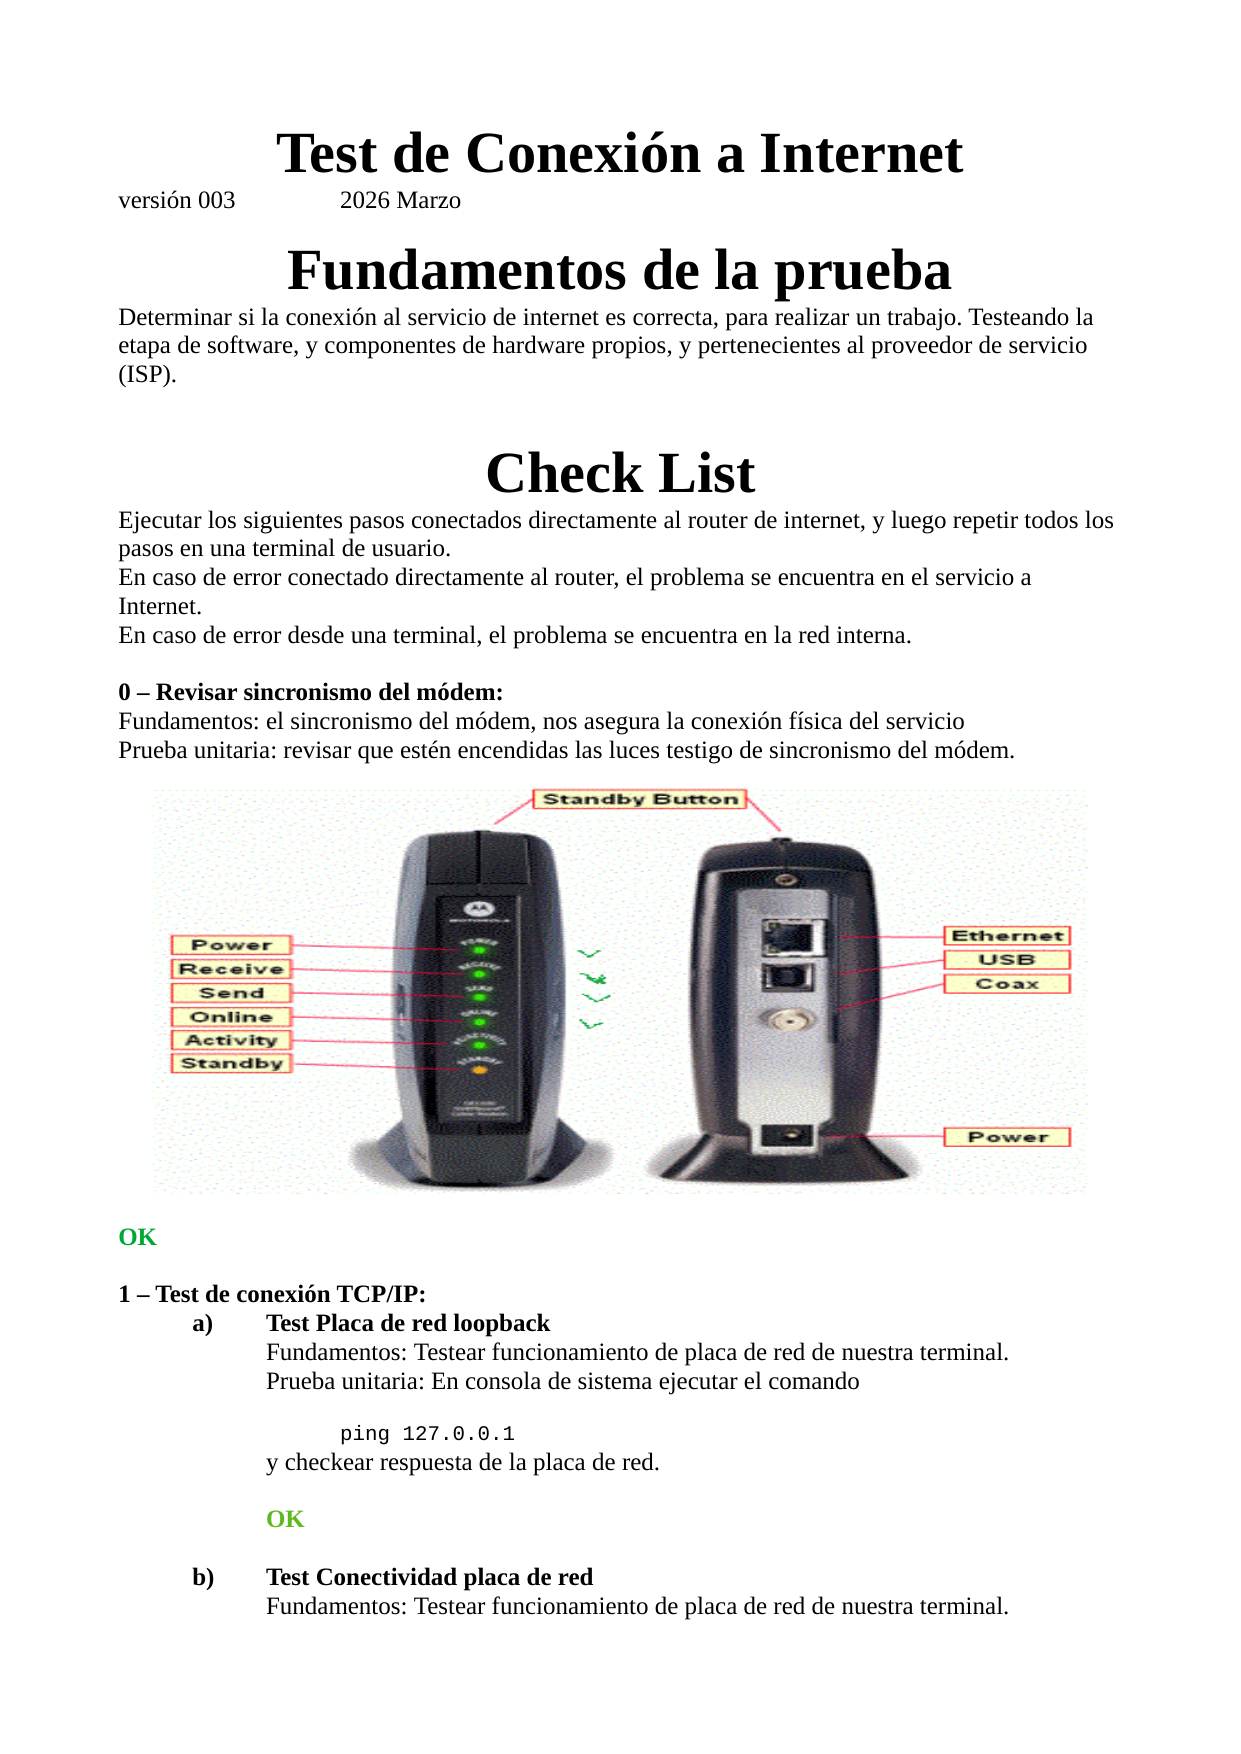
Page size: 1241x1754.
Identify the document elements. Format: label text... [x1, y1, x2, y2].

text b) Test Conectividad placa de red [118, 1562, 1122, 1591]
text Determinar si la conexión al servicio de internet es correcta, para realizar un trabajo. Testeando la etapa de software, y componentes de hardware propios, y pertenecientes al proveedor de servicio (ISP). [118, 302, 1122, 388]
text Fundamentos: el sincronismo del módem, nos asegura la conexión física del servicio [118, 706, 1122, 735]
text y checkear respuesta de la placa de red. [118, 1447, 1122, 1476]
text versión 003 2026 Marzo [118, 185, 1122, 214]
text OK [118, 1222, 1122, 1251]
text Ejecutar los siguientes pasos conectados directamente al router de internet, y luego repetir todos los pasos en una terminal de usuario. [118, 505, 1122, 562]
subtitle Fundamentos de la prueba [118, 235, 1122, 302]
text En caso de error conectado directamente al router, el problema se encuentra en el servicio a Internet. [118, 562, 1122, 620]
text Fundamentos: Testear funcionamiento de placa de red de nuestra terminal. [118, 1591, 1122, 1619]
text 0 – Revisar sincronismo del módem: [118, 677, 1122, 706]
text Prueba unitaria: En consola de sistema ejecutar el comando [118, 1366, 1122, 1394]
subtitle Check List [118, 438, 1122, 505]
subtitle Test de Conexión a Internet [118, 118, 1122, 185]
text a) Test Placa de red loopback [118, 1308, 1122, 1337]
text OK [118, 1504, 1122, 1533]
picture [148, 784, 1093, 1194]
text Prueba unitaria: revisar que estén encendidas las luces testigo de sincronismo del módem. [118, 735, 1122, 763]
text En caso de error desde una terminal, el problema se encuentra en la red interna. [118, 620, 1122, 648]
text ping 127.0.0.1 [118, 1423, 1122, 1447]
text 1 – Test de conexión TCP/IP: [118, 1279, 1122, 1308]
text Fundamentos: Testear funcionamiento de placa de red de nuestra terminal. [118, 1337, 1122, 1366]
